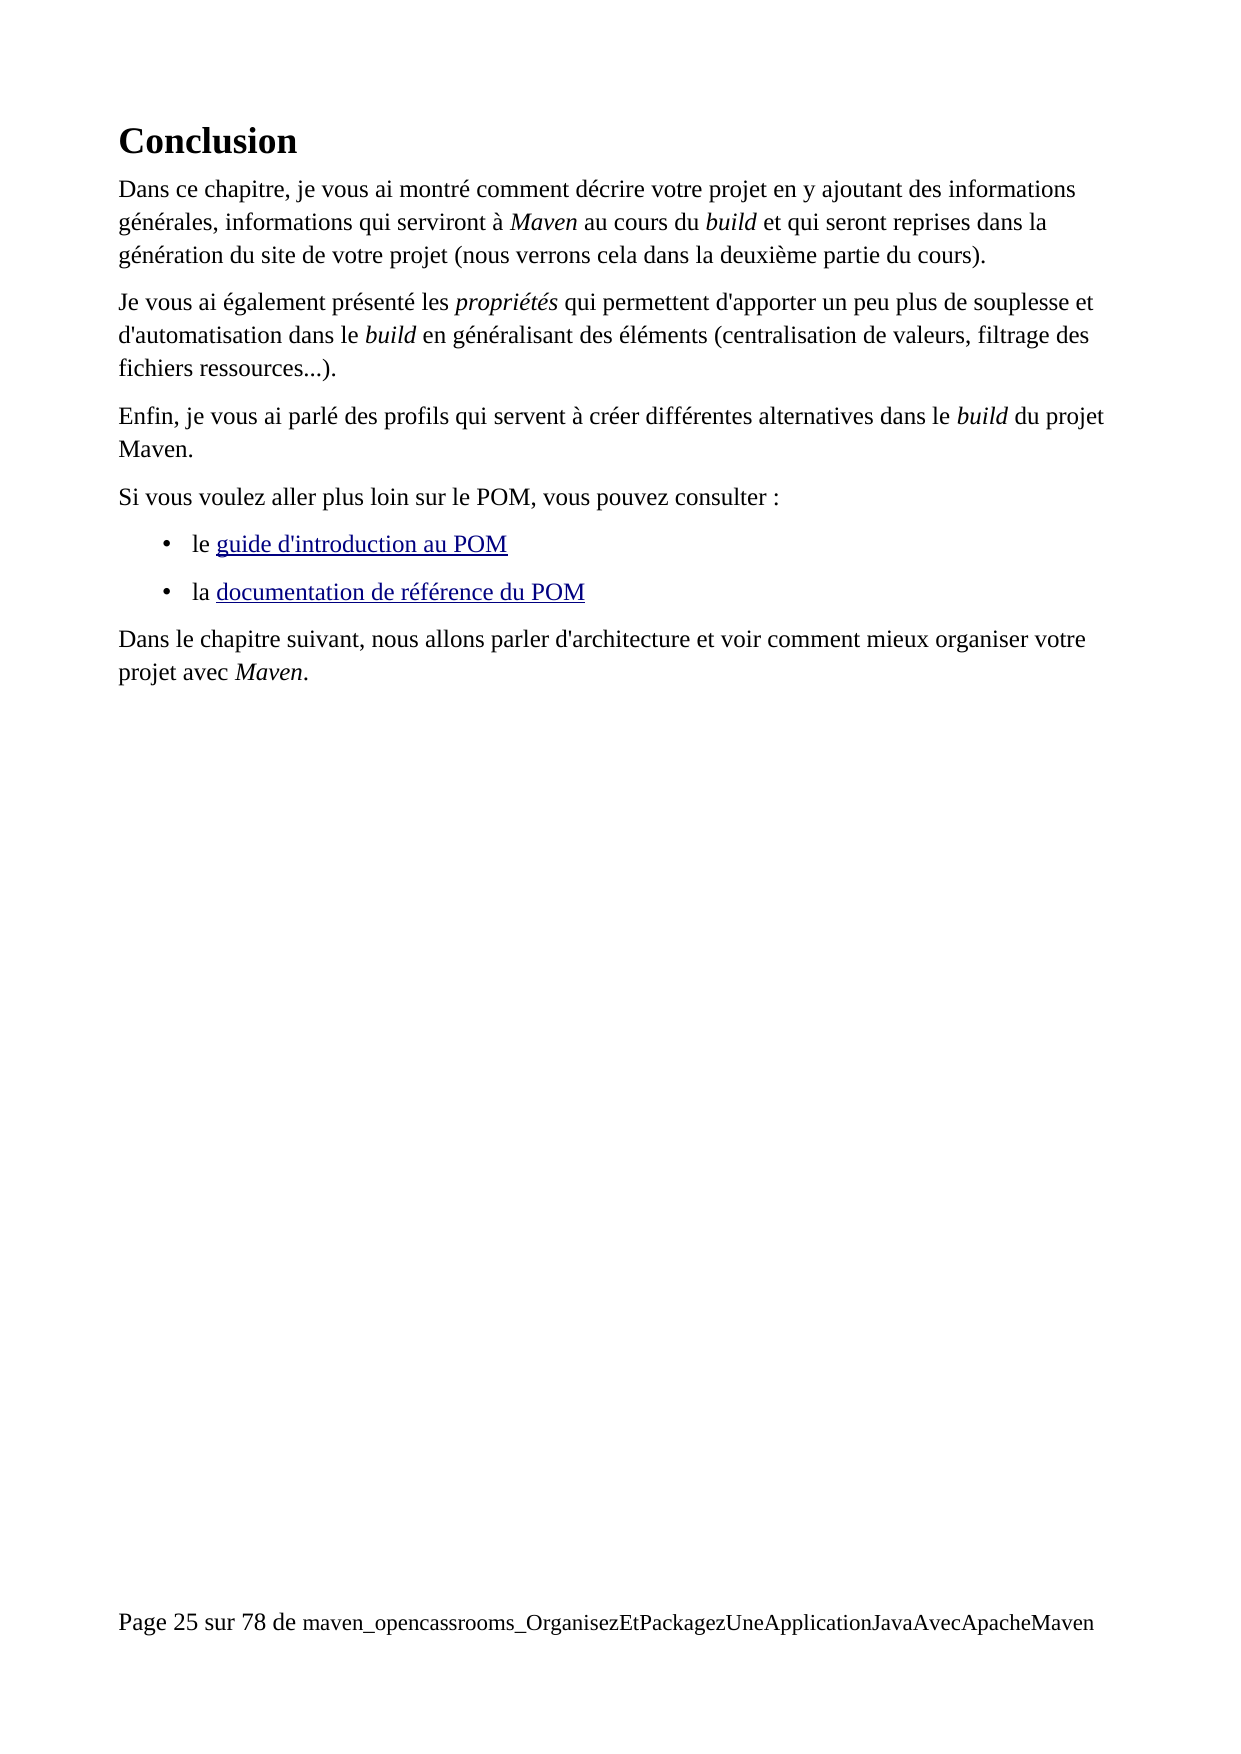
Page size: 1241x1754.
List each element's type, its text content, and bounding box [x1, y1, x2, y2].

text Je vous ai également présenté les propriétés qui permettent d'apporter un peu plus de souplesse et d'automatisation dans le build en généralisant des éléments (centralisation de valeurs, filtrage des fichiers ressources...). [118, 287, 1122, 382]
list le guide d'introduction au POM [162, 529, 1122, 558]
text Si vous voulez aller plus loin sur le POM, vous pouvez consulter : [118, 482, 1122, 510]
text Enfin, je vous ai parlé des profils qui servent à créer différentes alternatives dans le build du projet Maven. [118, 401, 1122, 463]
list la documentation de référence du POM [162, 577, 1122, 606]
text Dans le chapitre suivant, nous allons parler d'architecture et voir comment mieux organiser votre projet avec Maven. [118, 624, 1122, 686]
subtitle Conclusion [118, 118, 1122, 161]
text Dans ce chapitre, je vous ai montré comment décrire votre projet en y ajoutant des informations générales, informations qui serviront à Maven au cours du build et qui seront reprises dans la génération du site de votre projet (nous verrons cela dans la deuxième partie du cours). [118, 174, 1122, 268]
